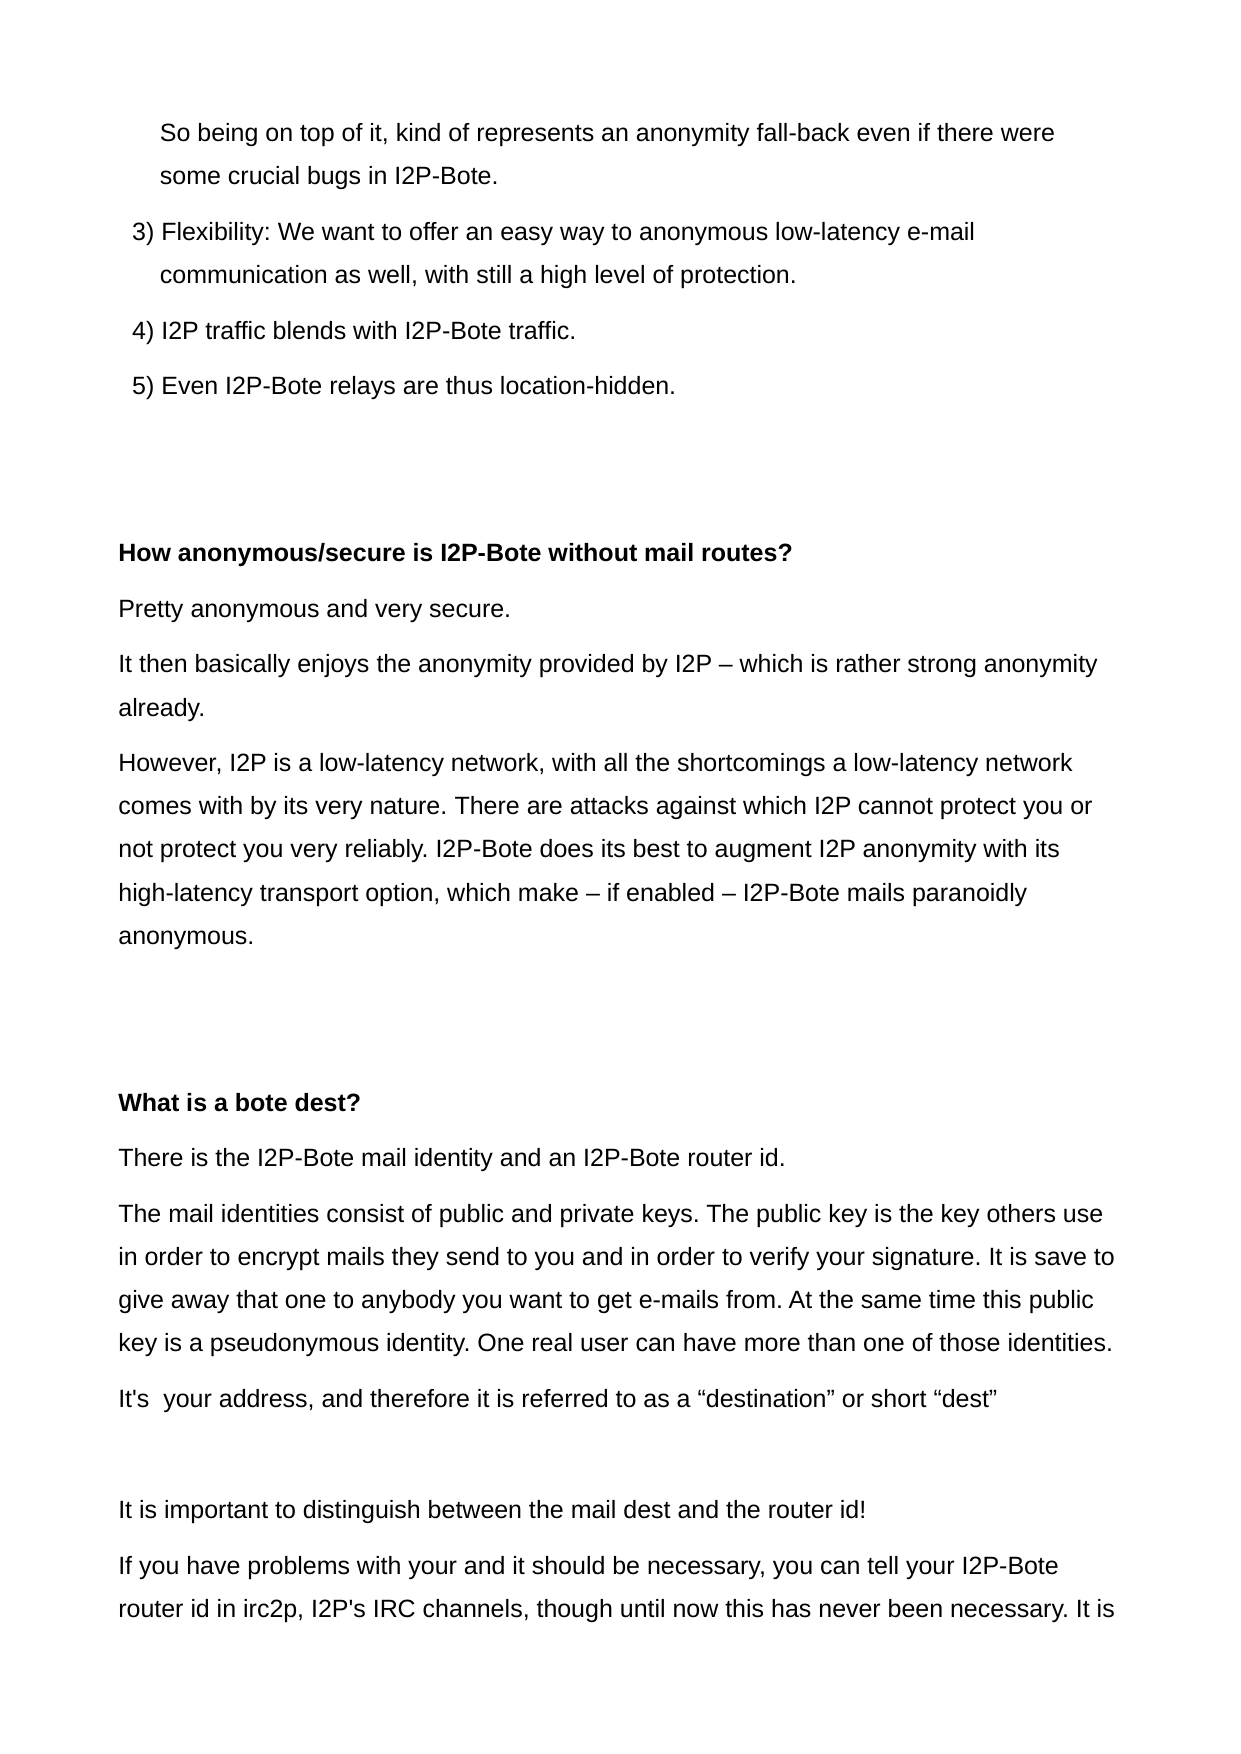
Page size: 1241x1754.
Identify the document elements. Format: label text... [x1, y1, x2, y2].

text What is a bote dest? [118, 1087, 1122, 1116]
text Pretty anonymous and very secure. [118, 594, 1122, 622]
text If you have problems with your and it should be necessary, you can tell your I2P-Bote router id in irc2p, I2P's IRC channels, though until now this has never been necessary. It is [118, 1551, 1122, 1622]
text 4) I2P traffic blends with I2P-Bote traffic. [118, 316, 1122, 344]
text It's your address, and therefore it is referred to as a “destination” or short “dest” [118, 1384, 1122, 1412]
text It then basically enjoys the anonymity provided by I2P – which is rather strong anonymity already. [118, 649, 1122, 721]
text It is important to distinguish between the mail dest and the router id! [118, 1495, 1122, 1524]
text How anonymous/secure is I2P-Bote without mail routes? [118, 538, 1122, 567]
text The mail identities consist of public and private keys. The public key is the key others use in order to encrypt mails they send to you and in order to verify your signature. It is save to give away that one to anybody you want to get e-mails from. At the same time this public key is a pseudonymous identity. One real user can have more than one of those identities. [118, 1199, 1122, 1357]
text However, I2P is a low-latency network, with all the shortcomings a low-latency network comes with by its very nature. There are attacks against which I2P cannot protect you or not protect you very reliably. I2P-Bote does its best to augment I2P anonymity with its high-latency transport option, which make – if enabled – I2P-Bote mails paranoidly anonymous. [118, 748, 1122, 949]
text 3) Flexibility: We want to offer an easy way to anonymous low-latency e-mail communication as well, with still a high level of protection. [118, 217, 1122, 289]
text So being on top of it, kind of represents an anonymity fall-back even if there were some crucial bugs in I2P-Bote. [118, 118, 1122, 190]
text There is the I2P-Bote mail identity and an I2P-Bote router id. [118, 1143, 1122, 1172]
text 5) Even I2P-Bote relays are thus location-hidden. [118, 371, 1122, 400]
